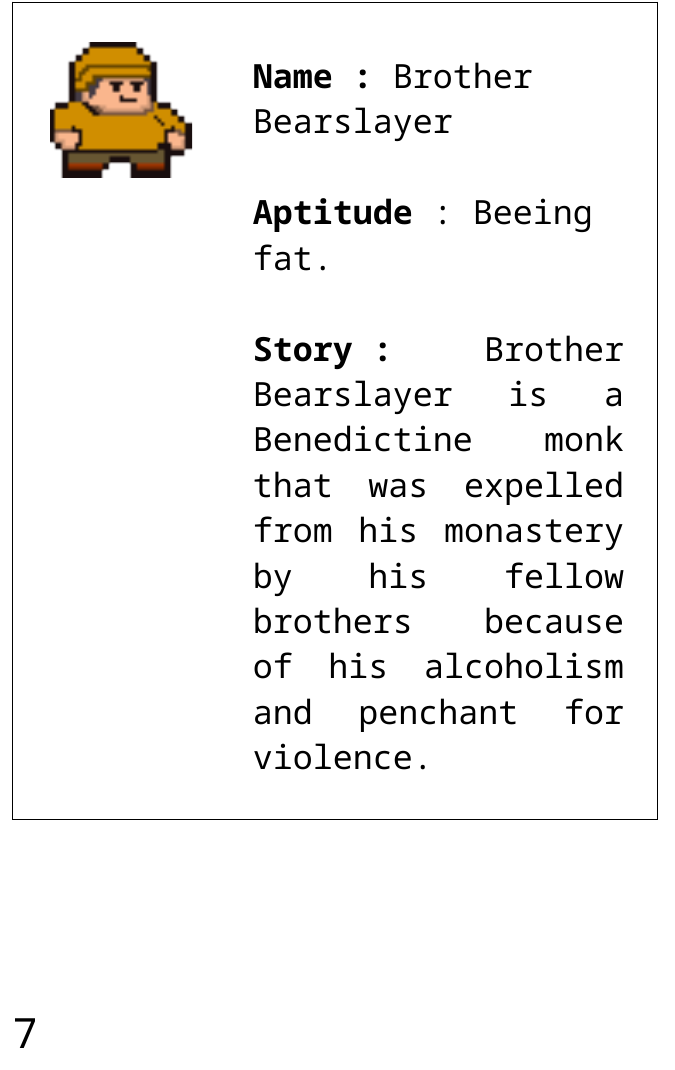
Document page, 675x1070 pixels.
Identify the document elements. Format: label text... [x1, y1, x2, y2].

table_header [13, 3, 247, 819]
picture [50, 42, 193, 178]
table_header Name : Brother Bearslayer Aptitude : Beeing fat. Story : Brother Bearslayer is a Benedictine monk that was expelled from his monastery by his fellow brothers because of his alcoholism and penchant for violence. [247, 3, 657, 819]
